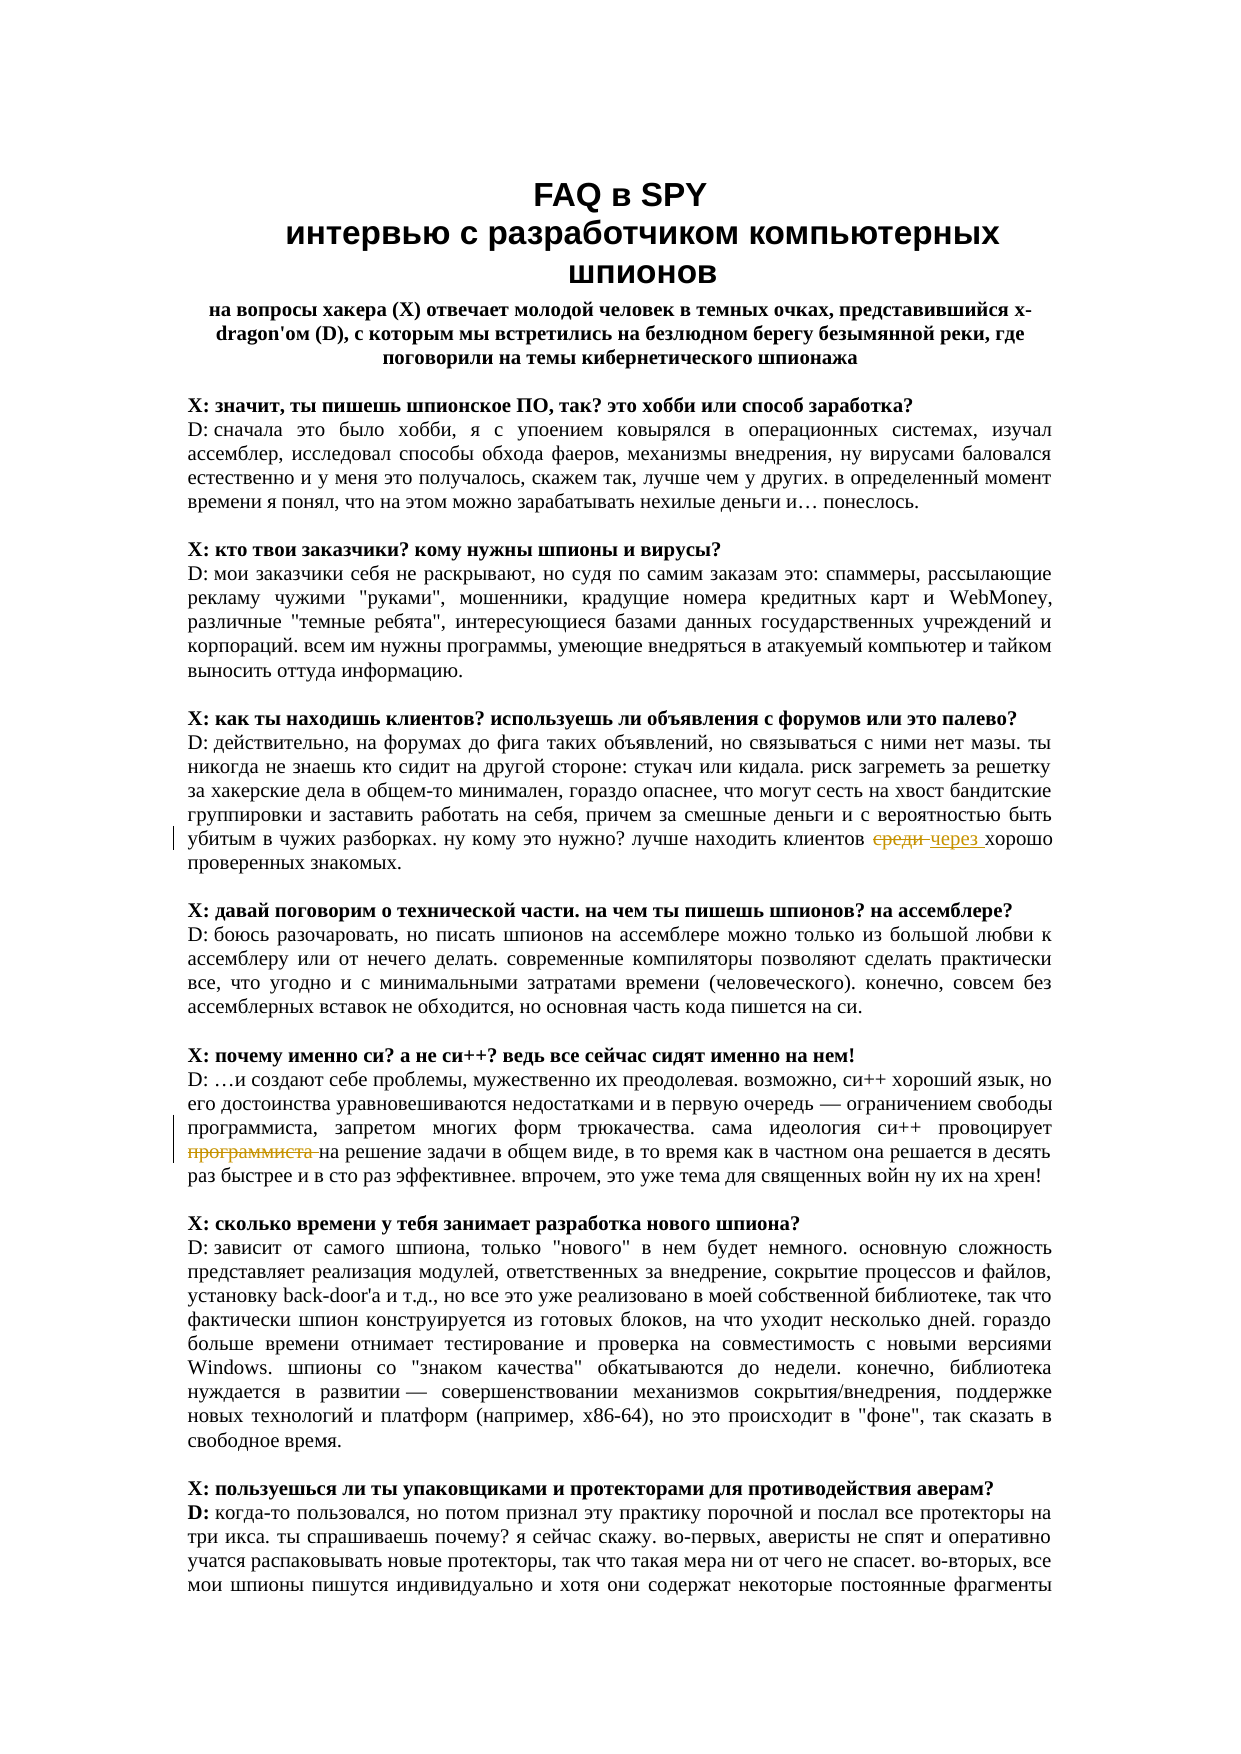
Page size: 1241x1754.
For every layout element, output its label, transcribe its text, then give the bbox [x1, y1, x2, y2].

text X: как ты находишь клиентов? используешь ли объявления с форумов или это палево? [187, 706, 1053, 730]
text на вопросы хакера (X) отвечает молодой человек в темных очках, представившийся x-dragon'ом (D), с которым мы встретились на безлюдном берегу безымянной реки, где поговорили на темы кибернетического шпионажа [187, 297, 1053, 369]
text X: кто твои заказчики? кому нужны шпионы и вирусы? [187, 537, 1053, 561]
text D: мои заказчики себя не раскрывают, но судя по самим заказам это: спаммеры, рассылающие рекламу чужими "руками", мошенники, крадущие номера кредитных карт и WebMoney, различные "темные ребята", интересующиеся базами данных государственных учреждений и корпораций. всем им нужны программы, умеющие внедряться в атакуемый компьютер и тайком выносить оттуда информацию. [187, 561, 1053, 682]
text X: значит, ты пишешь шпионское ПО, так? это хобби или способ заработка? [187, 393, 1053, 417]
text D: сначала это было хобби, я с упоением ковырялся в операционных системах, изучал ассемблер, исследовал способы обхода фаеров, механизмы внедрения, ну вирусами баловался естественно и у меня это получалось, скажем так, лучше чем у других. в определенный момент времени я понял, что на этом можно зарабатывать нехилые деньги и… понеслось. [187, 417, 1053, 513]
text D: …и создают себе проблемы, мужественно их преодолевая. возможно, си++ хороший язык, но его достоинства уравновешиваются недостатками и в первую очередь — ограничением свободы программиста, запретом многих форм трюкачества. сама идеология си++ провоцирует на решение задачи в общем виде, в то время как в частном она решается в десять раз быстрее и в сто раз эффективнее. впрочем, это уже тема для священных войн ну их на хрен! [187, 1067, 1053, 1187]
text D: зависит от самого шпиона, только "нового" в нем будет немного. основную сложность представляет реализация модулей, ответственных за внедрение, сокрытие процессов и файлов, установку back-door'а и т.д., но все это уже реализовано в моей собственной библиотеке, так что фактически шпион конструируется из готовых блоков, на что уходит несколько дней. гораздо больше времени отнимает тестирование и проверка на совместимость с новыми версиями Windows. шпионы со "знаком качества" обкатываются до недели. конечно, библиотека нуждается в развитии — совершенствовании механизмов сокрытия/внедрения, поддержке новых технологий и платформ (например, x86-64), но это происходит в "фоне", так сказать в свободное время. [187, 1235, 1053, 1452]
text X: давай поговорим о технической части. на чем ты пишешь шпионов? на ассемблере? [187, 898, 1053, 922]
text D: боюсь разочаровать, но писать шпионов на ассемблере можно только из большой любви к ассемблеру или от нечего делать. современные компиляторы позволяют сделать практически все, что угодно и с минимальными затратами времени (человеческого). конечно, совсем без ассемблерных вставок не обходится, но основная часть кода пишется на си. [187, 922, 1053, 1018]
text D: когда-то пользовался, но потом признал эту практику порочной и послал все протекторы на три икса. ты спрашиваешь почему? я сейчас скажу. во-первых, аверисты не спят и оперативно учатся распаковывать новые протекторы, так что такая мера ни от чего не спасет. во-вторых, все мои шпионы пишутся индивидуально и хотя они содержат некоторые постоянные фрагменты [187, 1500, 1053, 1596]
text D: действительно, на форумах до фига таких объявлений, но связываться с ними нет мазы. ты никогда не знаешь кто сидит на другой стороне: стукач или кидала. риск загреметь за решетку за хакерские дела в общем-то минимален, гораздо опаснее, что могут сесть на хвост бандитские группировки и заставить работать на себя, причем за смешные деньги и с вероятностью быть убитым в чужих разборках. ну кому это нужно? лучше находить клиентов через хорошо проверенных знакомых. [187, 730, 1053, 874]
text X: пользуешься ли ты упаковщиками и протекторами для противодействия аверам? [187, 1476, 1053, 1500]
text X: почему именно си? а не си++? ведь все сейчас сидят именно на нем! [187, 1042, 1053, 1067]
subtitle FAQ в SPY интервью с разработчиком компьютерных шпионов [187, 175, 1053, 290]
text X: сколько времени у тебя занимает разработка нового шпиона? [187, 1211, 1053, 1235]
